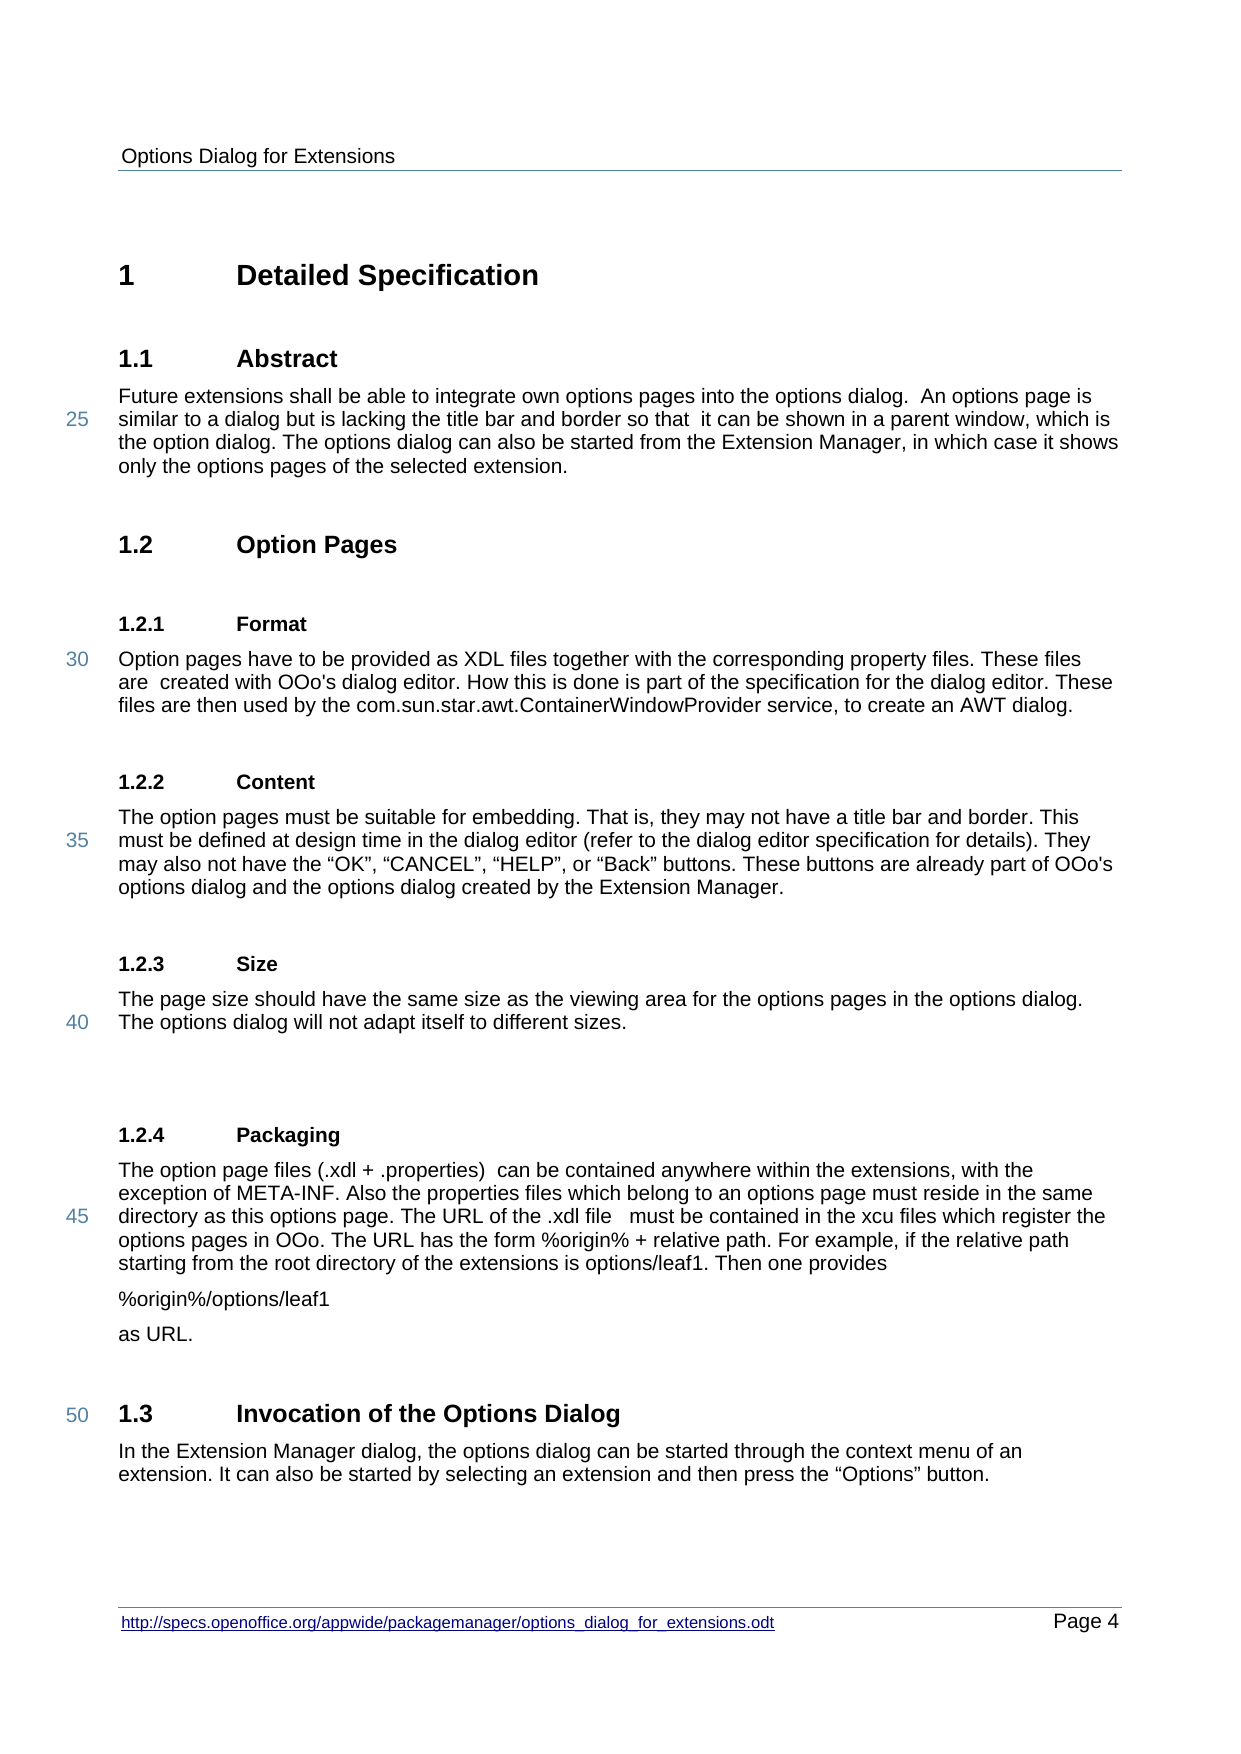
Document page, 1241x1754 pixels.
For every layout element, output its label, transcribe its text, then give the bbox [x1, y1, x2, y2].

text In the Extension Manager dialog, the options dialog can be started through the context menu of an extension. It can also be started by selecting an extension and then press the “Options” button. [118, 1440, 1122, 1486]
subtitle Size [118, 953, 1122, 976]
text The page size should have the same size as the viewing area for the options pages in the options dialog. The options dialog will not adapt itself to different sizes. [118, 988, 1122, 1034]
text as URL. [118, 1323, 1122, 1346]
subtitle Detailed Specification [118, 259, 1122, 292]
text Option pages have to be provided as XDL files together with the corresponding property files. These files are created with OOo's dialog editor. How this is done is part of the specification for the dialog editor. These files are then used by the com.sun.star.awt.ContainerWindowProvider service, to create an AWT dialog. [118, 647, 1122, 717]
text The option page files (.xdl + .properties) can be contained anywhere within the extensions, with the exception of META-INF. Also the properties files which belong to an options page must reside in the same directory as this options page. The URL of the .xdl file must be contained in the xcu files which register the options pages in OOo. The URL has the form %origin% + relative path. For example, if the relative path starting from the root directory of the extensions is options/leaf1. Then one provides [118, 1159, 1122, 1275]
subtitle Format [118, 612, 1122, 636]
text %origin%/options/leaf1 [118, 1287, 1122, 1311]
text Future extensions shall be able to integrate own options pages into the options dialog. An options page is similar to a dialog but is lacking the title bar and border so that it can be shown in a parent window, which is the option dialog. The options dialog can also be started from the Extension Manager, in which case it shows only the options pages of the selected extension. [118, 384, 1122, 477]
subtitle Packaging [118, 1124, 1122, 1147]
text The option pages must be suitable for embedding. That is, they may not have a title bar and border. This must be defined at design time in the dialog editor (refer to the dialog editor specification for details). They may also not have the “OK”, “CANCEL”, “HELP”, or “Back” buttons. These buttons are already part of OOo's options dialog and the options dialog created by the Extension Manager. [118, 806, 1122, 899]
subtitle Abstract [118, 345, 1122, 373]
subtitle Option Pages [118, 531, 1122, 559]
subtitle Content [118, 771, 1122, 794]
subtitle Invocation of the Options Dialog [118, 1400, 1122, 1428]
